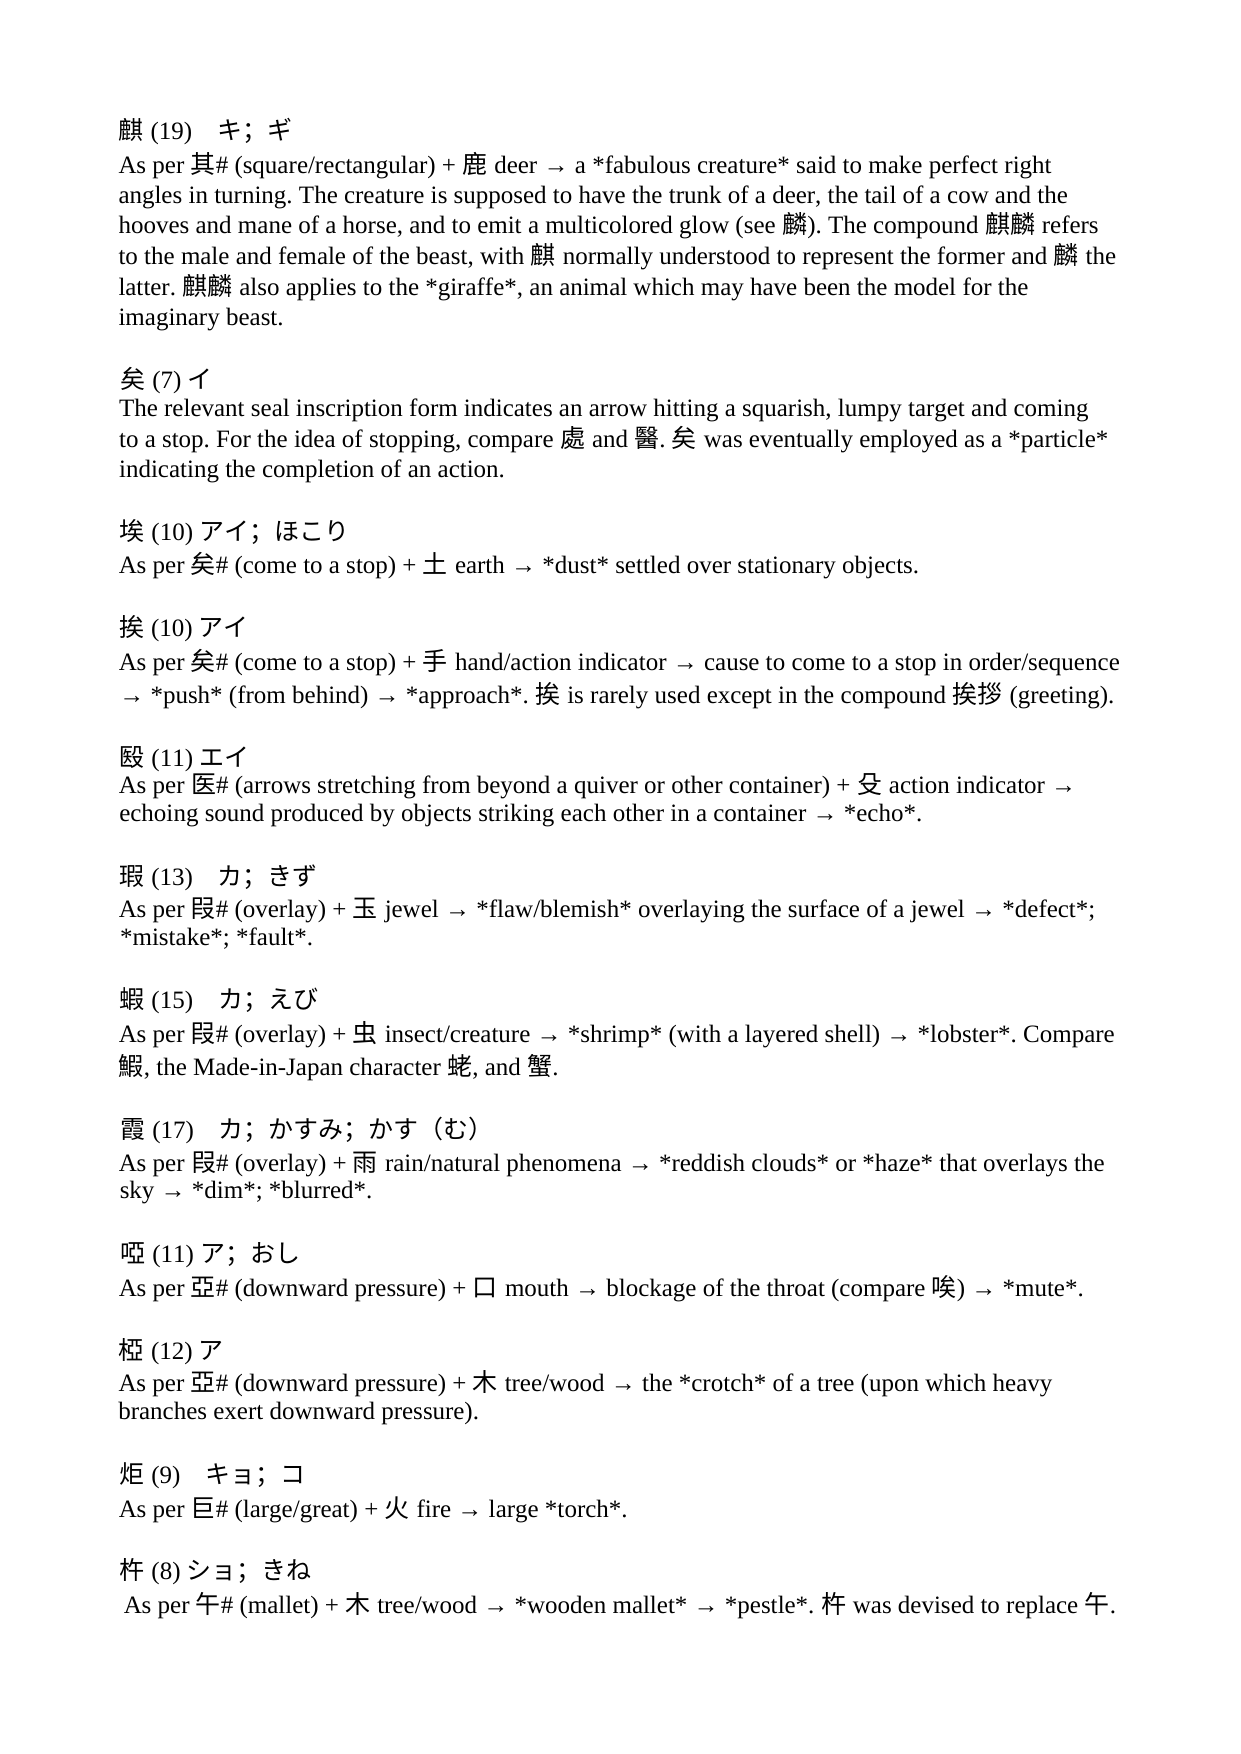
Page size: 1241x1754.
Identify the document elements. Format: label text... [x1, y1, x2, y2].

text 埃 (10) アイ；ほこり [119, 517, 1123, 545]
text 炬 (9) キョ；コ [119, 1459, 1123, 1488]
text 椏 (12) ア [119, 1336, 1123, 1365]
text 霞 (17) カ；かすみ；かす（む） [120, 1115, 1123, 1144]
text 挨 (10) アイ [119, 613, 1123, 642]
text As per 亞# (downward pressure) + 口 mouth → blockage of the throat (compare 唉) → *mute*. [118, 1273, 1123, 1302]
text As per 叚# (overlay) + 玉 jewel → *flaw/blemish* overlaying the surface of a jewel → *defect*; *mistake*; *fault*. [118, 896, 1096, 951]
text As per 其# (square/rectangular) + 鹿 deer → a *fabulous creature* said to make perfect right angles in turning. The creature is supposed to have the trunk of a deer, the tail of a cow and the hooves and mane of a horse, and to emit a multicolored glow (see 麟). The compound 麒麟 refers to the male and female of the beast, with 麒 normally understood to represent the former and 麟 the latter. 麒麟 also applies to the *giraffe*, an animal which may have been the model for the imaginary beast. [118, 149, 1118, 331]
text 蝦 (15) カ；えび [119, 986, 1123, 1014]
text As per 矣# (come to a stop) + 手 hand/action indicator → cause to come to a stop in order/sequence → *push* (from behind) → *approach*. 挨 is rarely used except in the compound 挨拶 (greeting). [118, 647, 1121, 709]
text As per 叚# (overlay) + 雨 rain/natural phenomena → *reddish clouds* or *haze* that overlays the sky → *dim*; *blurred*. [118, 1149, 1106, 1204]
text 麒 (19) キ；ギ [118, 116, 1123, 144]
text As per 午# (mallet) + 木 tree/wood → *wooden mallet* → *pestle*. 杵 was devised to replace 午. [116, 1590, 1123, 1619]
text 瑕 (13) カ；きず [119, 862, 1123, 891]
text As per 矣# (come to a stop) + 土 earth → *dust* settled over stationary objects. [118, 551, 1123, 579]
text 啞 (11) ア；おし [120, 1239, 1123, 1268]
text As per 医# (arrows stretching from beyond a quiver or other container) + 殳 action indicator → echoing sound produced by objects striking each other in a container → *echo*. [118, 772, 1077, 827]
text The relevant seal inscription form indicates an arrow hitting a squarish, lumpy target and coming to a stop. For the idea of stopping, compare 處 and 醫. 矣 was eventually employed as a *particle* indicating the completion of an action. [119, 393, 1114, 483]
text As per 亞# (downward pressure) + 木 tree/wood → the *crotch* of a tree (upon which heavy branches exert downward pressure). [118, 1370, 1054, 1424]
text 杵 (8) ショ；きね [119, 1556, 1123, 1585]
text 矣 (7) イ [120, 365, 1123, 393]
text As per 巨# (large/great) + 火 fire → large *torch*. [118, 1493, 1123, 1522]
text As per 叚# (overlay) + 虫 insect/creature → *shrimp* (with a layered shell) → *lobster*. Compare 鰕, the Made-in-Japan character 蛯, and 蟹. [118, 1019, 1116, 1081]
text 殹 (11) エイ [119, 743, 1123, 772]
